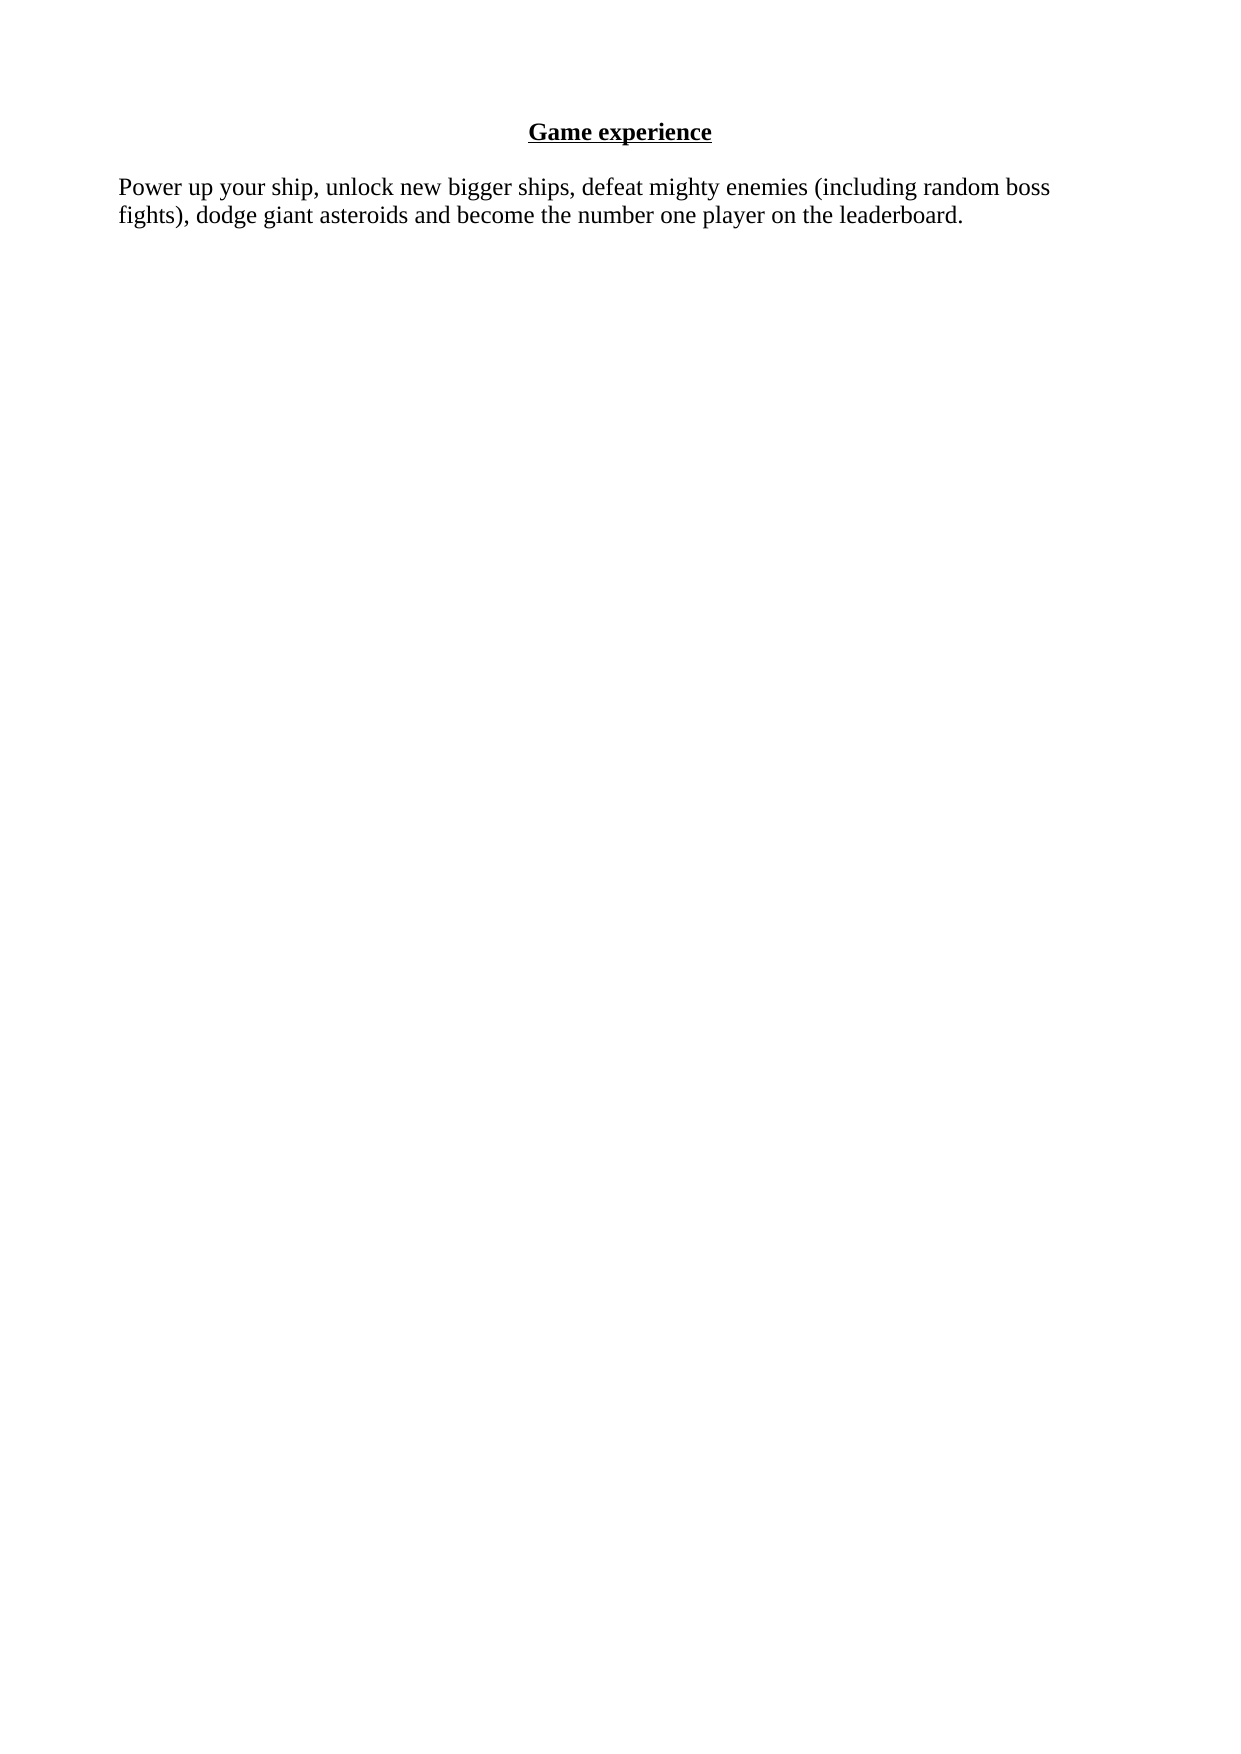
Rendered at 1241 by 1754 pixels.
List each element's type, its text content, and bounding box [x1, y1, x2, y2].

text Game experience [118, 118, 1122, 146]
text Power up your ship, unlock new bigger ships, defeat mighty enemies (including random boss fights), dodge giant asteroids and become the number one player on the leaderboard. [118, 173, 1122, 229]
